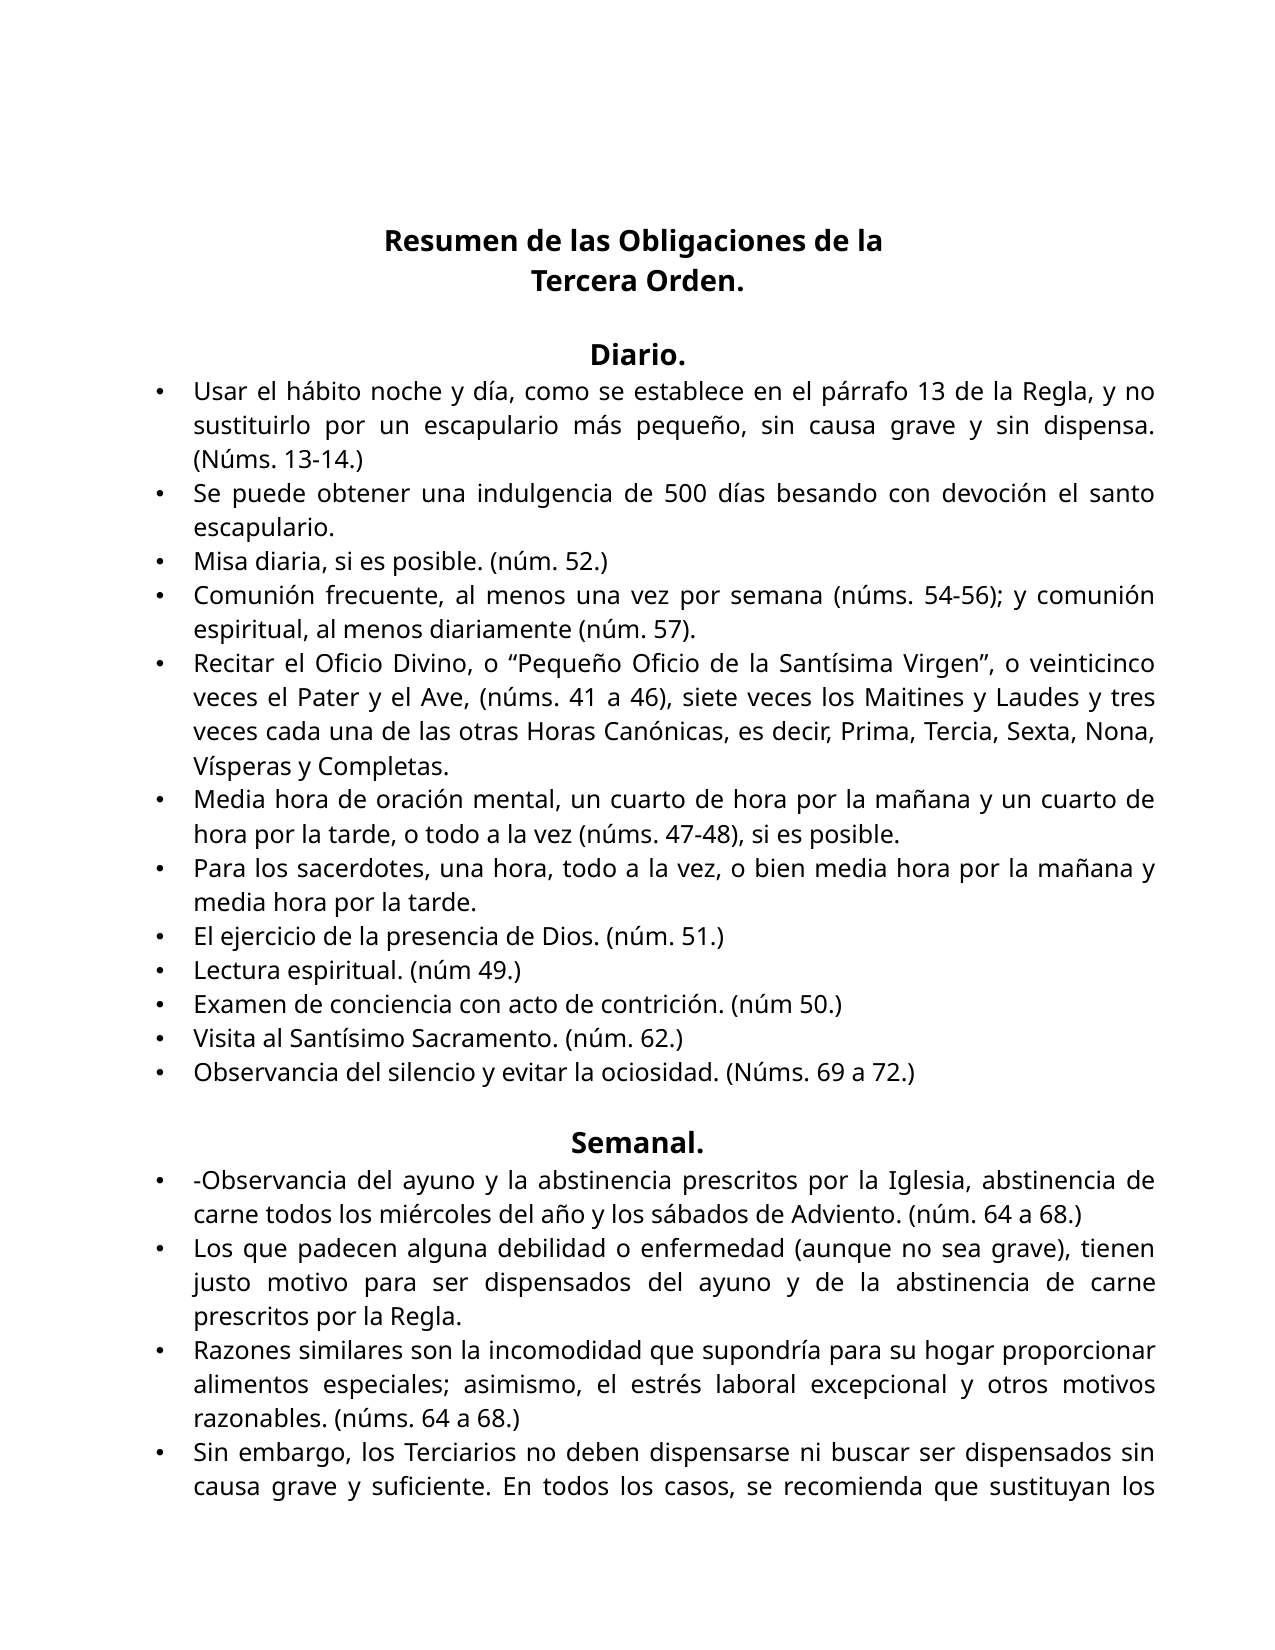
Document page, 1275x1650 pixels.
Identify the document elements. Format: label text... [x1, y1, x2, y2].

list Razones similares son la incomodidad que supondría para su hogar proporcionar alimentos especiales; asimismo, el estrés laboral excepcional y otros motivos razonables. (núms. 64 a 68.) [156, 1333, 1157, 1435]
list Comunión frecuente, al menos una vez por semana (núms. 54-56); y comunión espiritual, al menos diariamente (núm. 57). [156, 578, 1157, 646]
list Sin embargo, los Terciarios no deben dispensarse ni buscar ser dispensados sin causa grave y suficiente. En todos los casos, se recomienda que sustituyan los [156, 1435, 1157, 1503]
list Examen de conciencia con acto de contrición. (núm 50.) [156, 987, 1157, 1021]
list Recitar el Oficio Divino, o “Pequeño Oficio de la Santísima Virgen”, o veinticinco veces el Pater y el Ave, (núms. 41 a 46), siete veces los Maitines y Laudes y tres veces cada una de las otras Horas Canónicas, es decir, Prima, Tercia, Sexta, Nona, Vísperas y Completas. [156, 646, 1157, 782]
list Se puede obtener una indulgencia de 500 días besando con devoción el santo escapulario. [156, 476, 1157, 544]
list El ejercicio de la presencia de Dios. (núm. 51.) [156, 918, 1157, 952]
list Media hora de oración mental, un cuarto de hora por la mañana y un cuarto de hora por la tarde, o todo a la vez (núms. 47-48), si es posible. [156, 782, 1157, 850]
list Lectura espiritual. (núm 49.) [156, 952, 1157, 987]
text Diario. [118, 334, 1157, 373]
list Observancia del silencio y evitar la ociosidad. (Núms. 69 a 72.) [156, 1055, 1157, 1089]
list Visita al Santísimo Sacramento. (núm. 62.) [156, 1021, 1157, 1055]
list Para los sacerdotes, una hora, todo a la vez, o bien media hora por la mañana y media hora por la tarde. [156, 850, 1157, 918]
list Misa diaria, si es posible. (núm. 52.) [156, 544, 1157, 578]
list -Observancia del ayuno y la abstinencia prescritos por la Iglesia, abstinencia de carne todos los miércoles del año y los sábados de Adviento. (núm. 64 a 68.) [156, 1162, 1157, 1231]
text Semanal. [118, 1123, 1157, 1162]
text Resumen de las Obligaciones de la [118, 220, 1157, 260]
text Tercera Orden. [118, 260, 1157, 300]
list Usar el hábito noche y día, como se establece en el párrafo 13 de la Regla, y no sustituirlo por un escapulario más pequeño, sin causa grave y sin dispensa. (Núms. 13-14.) [156, 373, 1157, 476]
list Los que padecen alguna debilidad o enfermedad (aunque no sea grave), tienen justo motivo para ser dispensados ​​del ayuno y de la abstinencia de carne prescritos por la Regla. [156, 1231, 1157, 1333]
